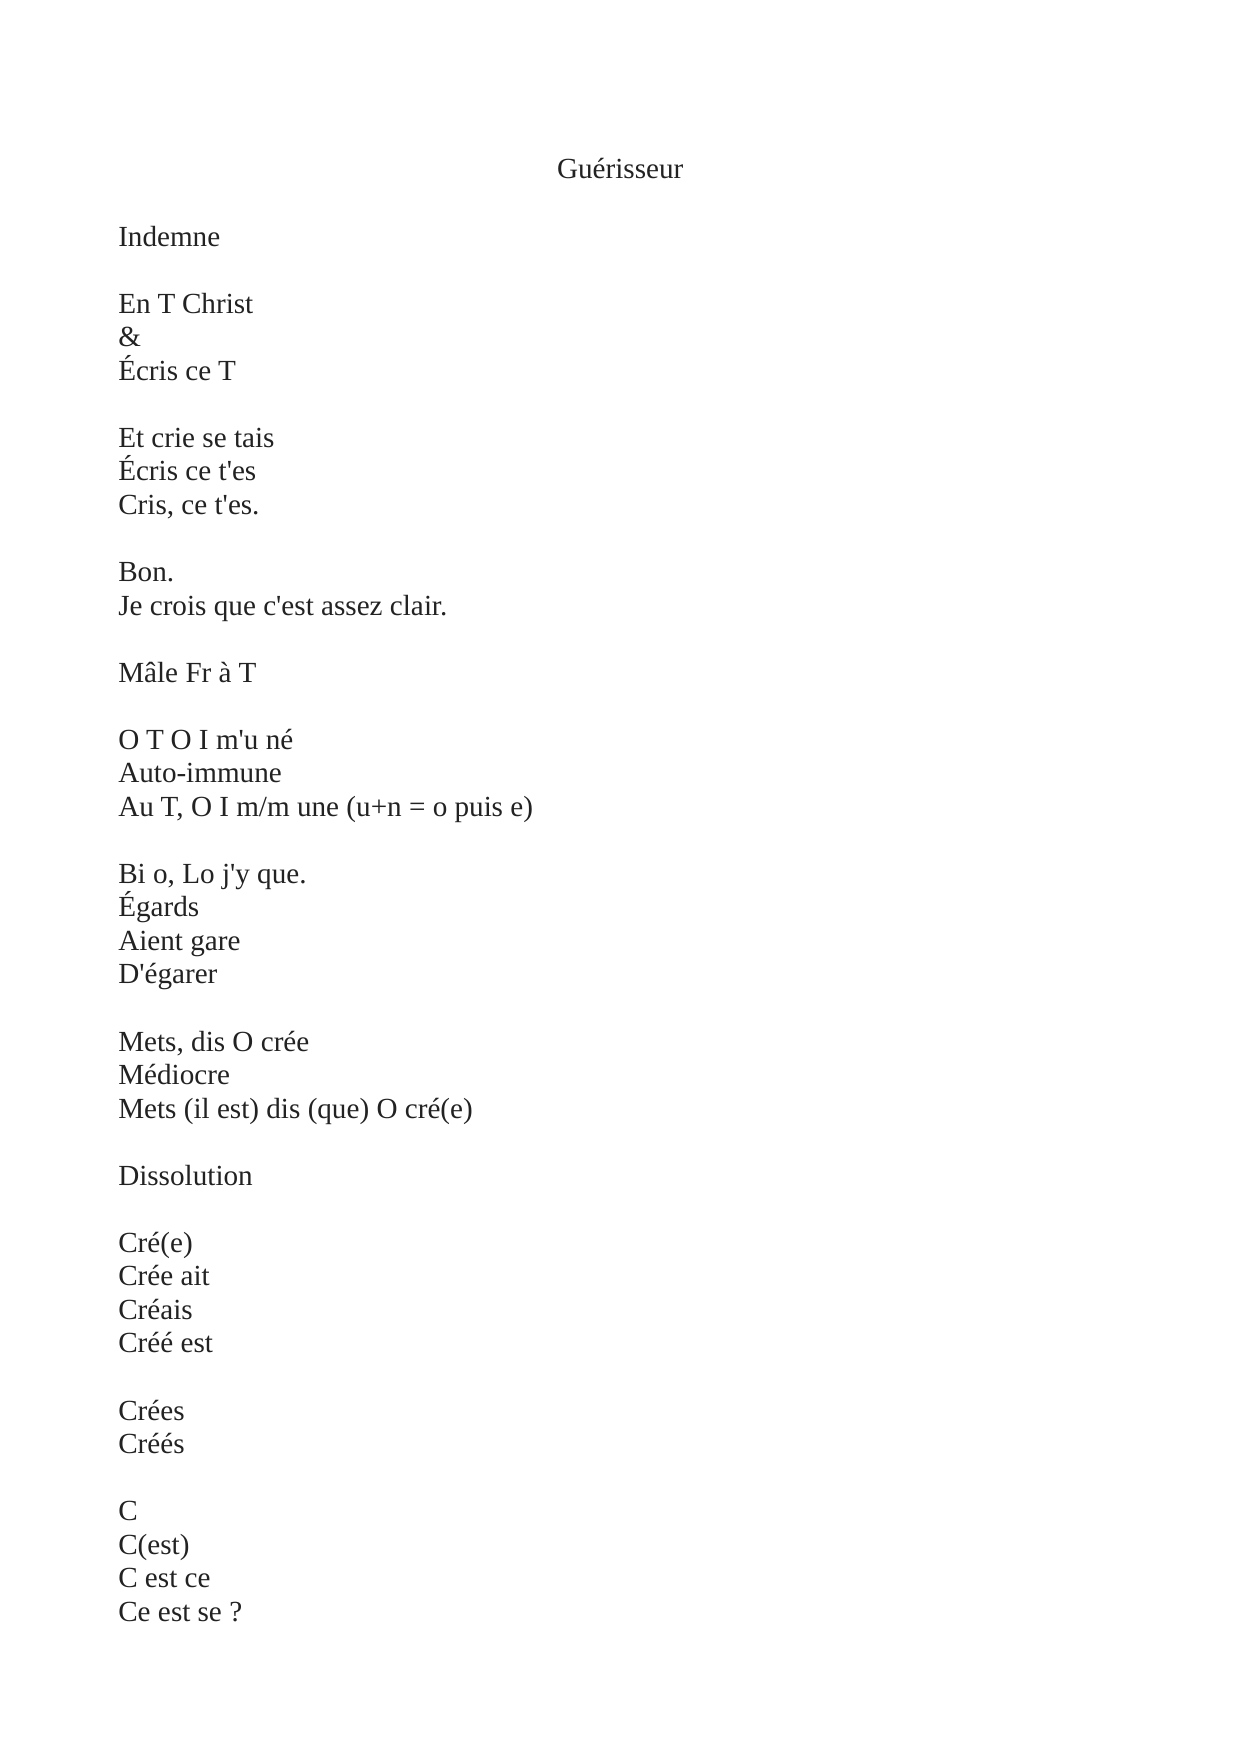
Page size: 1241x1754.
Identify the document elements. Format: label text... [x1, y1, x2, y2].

text Médiocre [118, 1057, 1122, 1091]
text C(est) [118, 1527, 1122, 1560]
text Aient gare [118, 923, 1122, 957]
text Bon. [118, 554, 1122, 588]
text Écris ce T [118, 353, 1122, 386]
text O T O I m'u né [118, 722, 1122, 755]
text Je crois que c'est assez clair. [118, 588, 1122, 621]
text C [118, 1493, 1122, 1527]
text Auto-immune [118, 755, 1122, 789]
text D'égarer [118, 957, 1122, 990]
text Mâle Fr à T [118, 655, 1122, 688]
text Écris ce t'es [118, 453, 1122, 487]
text Crées [118, 1393, 1122, 1426]
text Indemne [118, 219, 1122, 252]
text Cré(e) [118, 1225, 1122, 1258]
text Crée ait [118, 1258, 1122, 1292]
text Dissolution [118, 1158, 1122, 1191]
text Créé est [118, 1326, 1122, 1359]
text Cris, ce t'es. [118, 487, 1122, 521]
text En T Christ [118, 286, 1122, 319]
text Ce est se ? [118, 1594, 1122, 1627]
text Créés [118, 1426, 1122, 1460]
text Mets, dis O crée [118, 1024, 1122, 1057]
text & [118, 319, 1122, 353]
text C est ce [118, 1560, 1122, 1594]
text Au T, O I m/m une (u+n = o puis e) [118, 789, 1122, 822]
text Égards [118, 889, 1122, 923]
text Créais [118, 1292, 1122, 1326]
text Et crie se tais [118, 420, 1122, 453]
text Bi o, Lo j'y que. [118, 856, 1122, 889]
text Mets (il est) dis (que) O cré(e) [118, 1091, 1122, 1124]
text Guérisseur [118, 152, 1122, 185]
